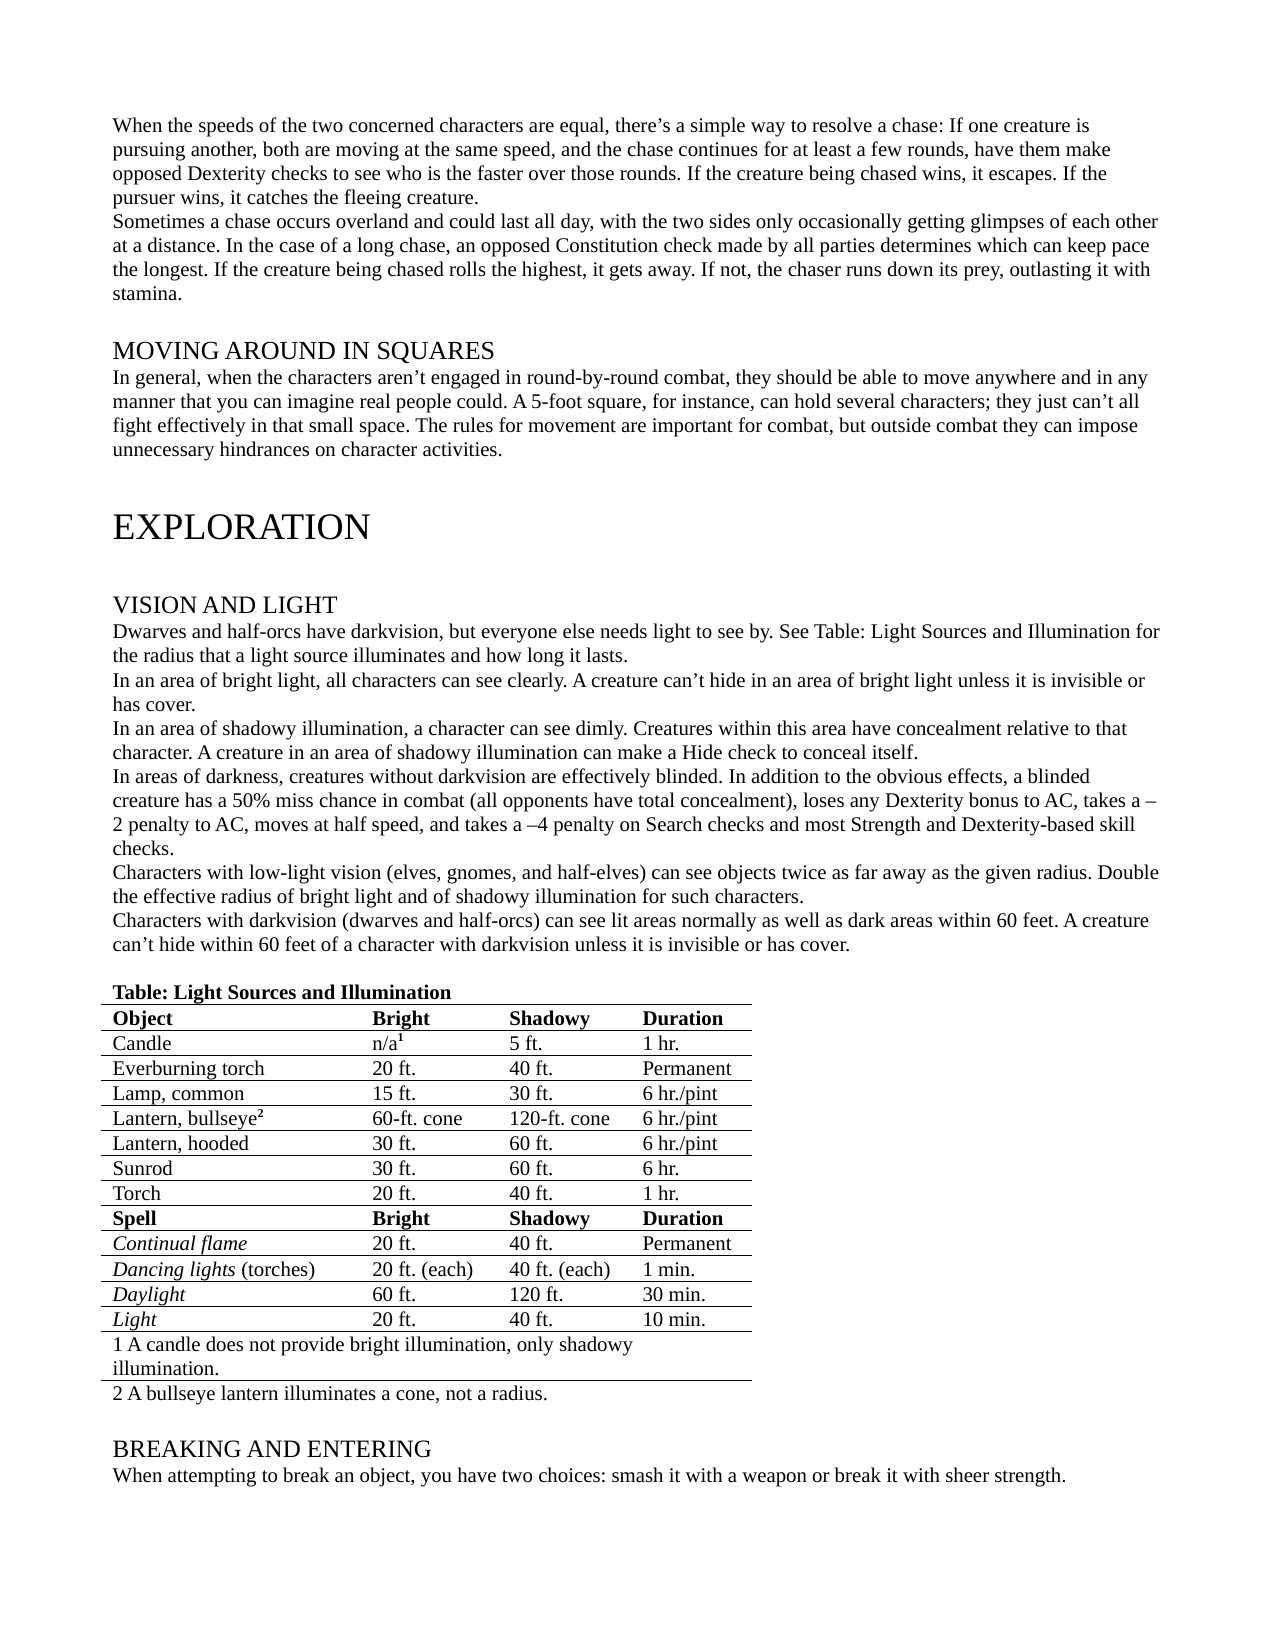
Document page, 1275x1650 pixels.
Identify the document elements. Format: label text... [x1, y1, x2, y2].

table_cell Light [101, 1307, 361, 1331]
table_cell 40 ft. (each) [498, 1256, 631, 1281]
table_cell 20 ft. [361, 1056, 498, 1080]
table_cell Permanent [631, 1231, 752, 1255]
table_cell 40 ft. [498, 1056, 631, 1080]
table_cell 6 hr./pint [631, 1106, 752, 1130]
table_cell Duration [631, 1206, 752, 1230]
table_cell 60 ft. [498, 1156, 631, 1180]
table_cell Bright [361, 1005, 498, 1029]
text Dwarves and half-orcs have darkvision, but everyone else needs light to see by. See Table: Light Sources and Illumination for the radius that a light source illuminates and how long it lasts. [112, 619, 1162, 667]
table_cell Torch [101, 1181, 361, 1205]
table_cell 15 ft. [361, 1081, 498, 1105]
table_cell 20 ft. (each) [361, 1256, 498, 1281]
table_cell 30 ft. [498, 1081, 631, 1105]
table_cell 5 ft. [498, 1031, 631, 1054]
text In an area of bright light, all characters can see clearly. A creature can’t hide in an area of bright light unless it is invisible or has cover. [112, 667, 1162, 716]
table_cell 30 min. [631, 1282, 752, 1306]
text Characters with low-light vision (elves, gnomes, and half-elves) can see objects twice as far away as the given radius. Double the effective radius of bright light and of shadowy illumination for such characters. [112, 860, 1162, 908]
table_cell Everburning torch [101, 1056, 361, 1080]
table_cell Dancing lights (torches) [101, 1256, 361, 1281]
table_cell 2 A bullseye lantern illuminates a cone, not a radius. [101, 1381, 752, 1405]
table_cell Lantern, bullseye2 [101, 1106, 361, 1130]
table_cell 1 min. [631, 1256, 752, 1281]
table_cell 20 ft. [361, 1231, 498, 1255]
table_cell 120-ft. cone [498, 1106, 631, 1130]
table_cell Spell [101, 1206, 361, 1230]
table_cell Shadowy [498, 1206, 631, 1230]
text Sometimes a chase occurs overland and could last all day, with the two sides only occasionally getting glimpses of each other at a distance. In the case of a long chase, an opposed Constitution check made by all parties determines which can keep pace the longest. If the creature being chased rolls the highest, it gets away. If not, the chaser runs down its prey, outlasting it with stamina. [112, 209, 1162, 305]
table_cell 40 ft. [498, 1231, 631, 1255]
table_cell n/a1 [361, 1031, 498, 1054]
table_cell 40 ft. [498, 1181, 631, 1205]
table_cell Object [101, 1005, 361, 1029]
table_cell 60 ft. [498, 1131, 631, 1155]
table_cell Lantern, hooded [101, 1131, 361, 1155]
table_cell 20 ft. [361, 1181, 498, 1205]
table_cell 6 hr./pint [631, 1081, 752, 1105]
table_cell Permanent [631, 1056, 752, 1080]
table_cell 6 hr./pint [631, 1131, 752, 1155]
text In general, when the characters aren’t engaged in round-by-round combat, they should be able to move anywhere and in any manner that you can imagine real people could. A 5-foot square, for instance, can hold several characters; they just can’t all fight effectively in that small space. The rules for movement are important for combat, but outside combat they can impose unnecessary hindrances on character activities. [112, 365, 1162, 461]
table_cell Sunrod [101, 1156, 361, 1180]
table_cell Duration [631, 1005, 752, 1029]
table_cell 60-ft. cone [361, 1106, 498, 1130]
text When the speeds of the two concerned characters are equal, there’s a simple way to resolve a chase: If one creature is pursuing another, both are moving at the same speed, and the chase continues for at least a few rounds, have them make opposed Dexterity checks to see who is the faster over those rounds. If the creature being chased wins, it escapes. If the pursuer wins, it catches the fleeing creature. [112, 112, 1162, 209]
text When attempting to break an object, you have two choices: smash it with a weapon or break it with sheer strength. [112, 1462, 1162, 1487]
table_cell Continual flame [101, 1231, 361, 1255]
text EXPLORATION [112, 504, 1162, 547]
table_cell 1 A candle does not provide bright illumination, only shadowy illumination. [101, 1332, 752, 1380]
text BREAKING AND ENTERING [112, 1434, 1162, 1462]
table_cell Bright [361, 1206, 498, 1230]
table_cell 60 ft. [361, 1282, 498, 1306]
table_cell 20 ft. [361, 1307, 498, 1331]
table_cell 1 hr. [631, 1181, 752, 1205]
table_cell 10 min. [631, 1307, 752, 1331]
text In areas of darkness, creatures without darkvision are effectively blinded. In addition to the obvious effects, a blinded creature has a 50% miss chance in combat (all opponents have total concealment), loses any Dexterity bonus to AC, takes a –2 penalty to AC, moves at half speed, and takes a –4 penalty on Search checks and most Strength and Dexterity-based skill checks. [112, 764, 1162, 860]
table_cell 6 hr. [631, 1156, 752, 1180]
table_cell 1 hr. [631, 1031, 752, 1054]
text VISION AND LIGHT [112, 591, 1162, 619]
table_cell 40 ft. [498, 1307, 631, 1331]
table_cell Shadowy [498, 1005, 631, 1029]
table_cell Lamp, common [101, 1081, 361, 1105]
table_cell 120 ft. [498, 1282, 631, 1306]
table_header Table: Light Sources and Illumination [101, 980, 752, 1004]
table_cell Daylight [101, 1282, 361, 1306]
text Characters with darkvision (dwarves and half-orcs) can see lit areas normally as well as dark areas within 60 feet. A creature can’t hide within 60 feet of a character with darkvision unless it is invisible or has cover. [112, 908, 1162, 956]
text MOVING AROUND IN SQUARES [112, 335, 1162, 365]
table_cell Candle [101, 1031, 361, 1054]
table_cell 30 ft. [361, 1156, 498, 1180]
text In an area of shadowy illumination, a character can see dimly. Creatures within this area have concealment relative to that character. A creature in an area of shadowy illumination can make a Hide check to conceal itself. [112, 716, 1162, 764]
table_cell 30 ft. [361, 1131, 498, 1155]
